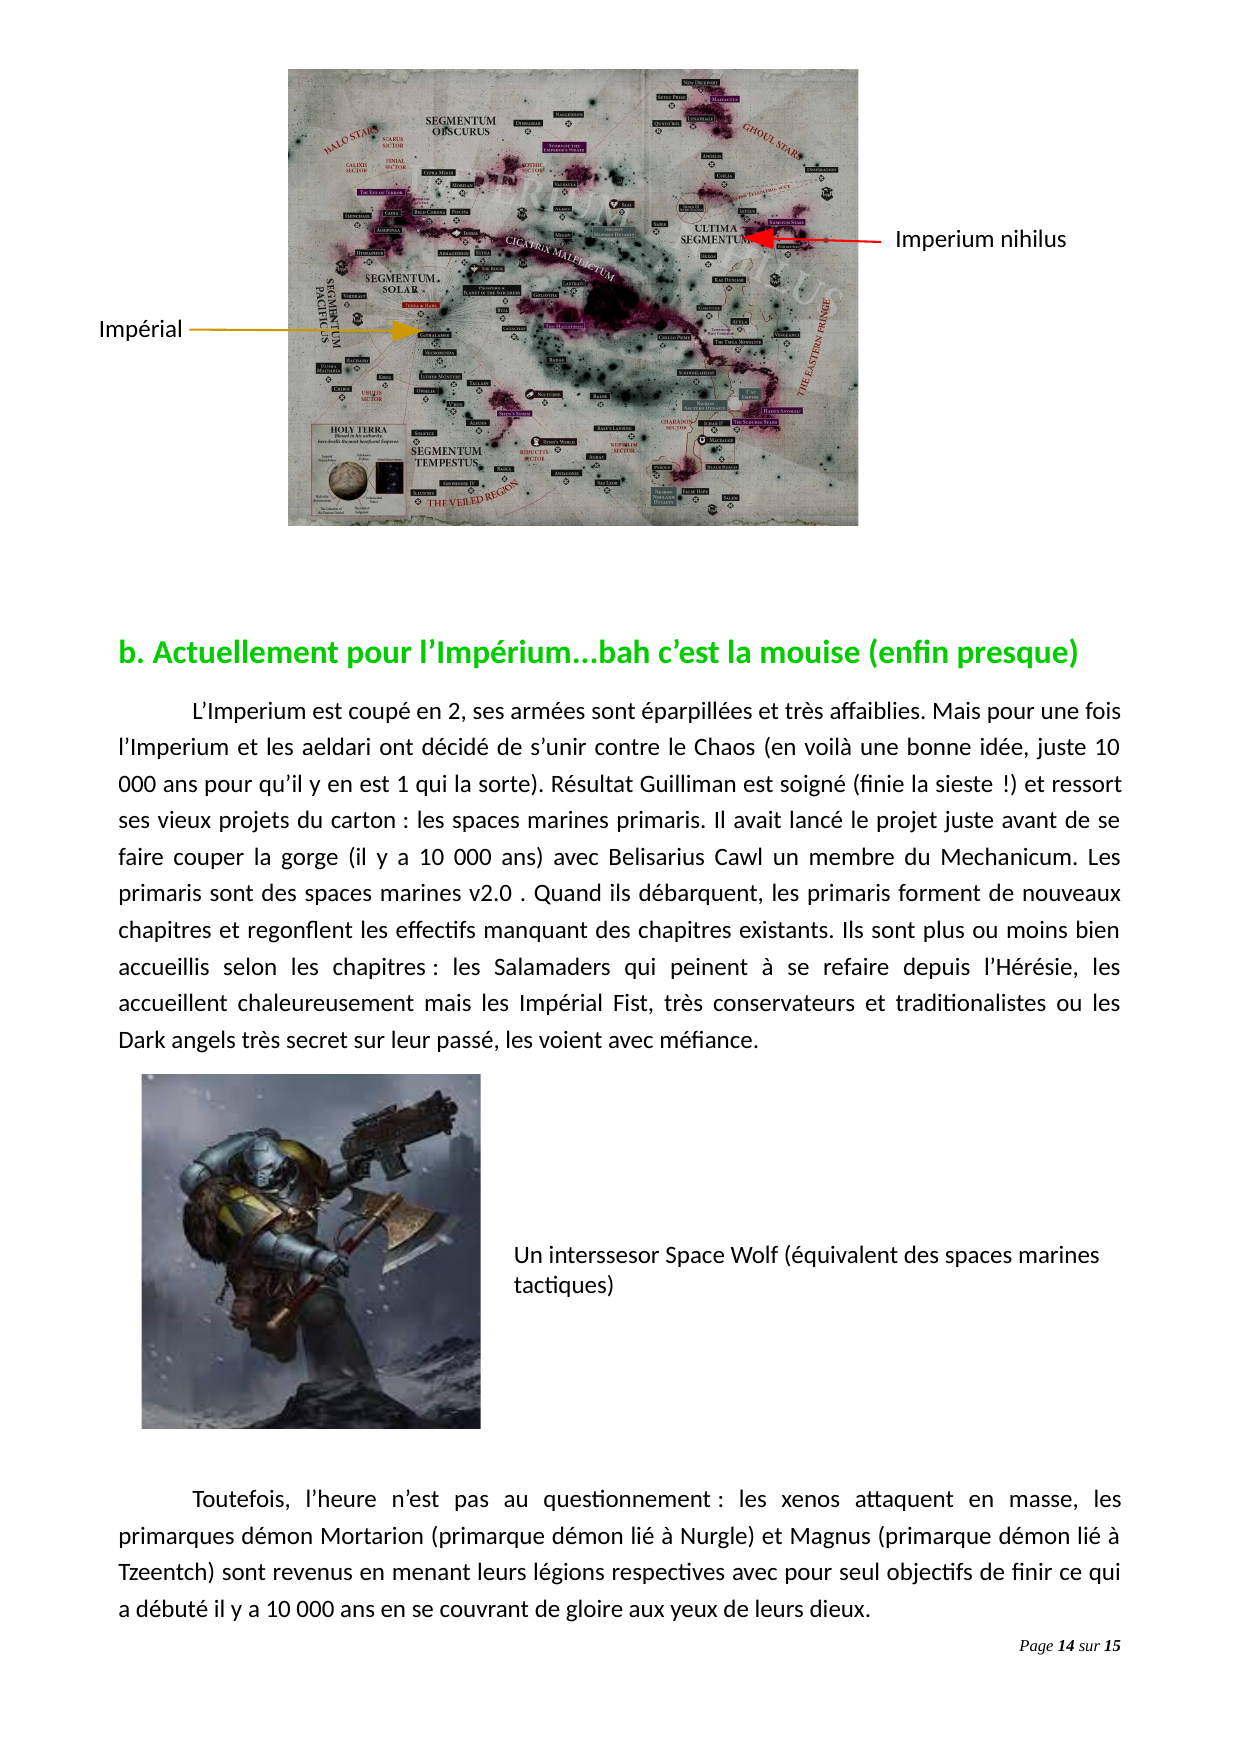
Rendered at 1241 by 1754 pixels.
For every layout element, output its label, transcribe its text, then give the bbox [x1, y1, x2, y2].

text Toutefois, l’heure n’est pas au questionnement : les xenos attaquent en masse, les primarques démon Mortarion (primarque démon lié à Nurgle) et Magnus (primarque démon lié à Tzeentch) sont revenus en menant leurs légions respectives avec pour seul objectifs de finir ce qui a débuté il y a 10 000 ans en se couvrant de gloire aux yeux de leurs dieux. [118, 1483, 1122, 1623]
picture [141, 1074, 481, 1429]
text L’Imperium est coupé en 2, ses armées sont éparpillées et très affaiblies. Mais pour une fois l’Imperium et les aeldari ont décidé de s’unir contre le Chaos (en voilà une bonne idée, juste 10 000 ans pour qu’il y en est 1 qui la sorte). Résultat Guilliman est soigné (finie la sieste !) et ressort ses vieux projets du carton : les spaces marines primaris. Il avait lancé le projet juste avant de se faire couper la gorge (il y a 10 000 ans) avec Belisarius Cawl un membre du Mechanicum. Les primaris sont des spaces marines v2.0 . Quand ils débarquent, les primaris forment de nouveaux chapitres et regonflent les effectifs manquant des chapitres existants. Ils sont plus ou moins bien accueillis selon les chapitres : les Salamaders qui peinent à se refaire depuis l’Hérésie, les accueillent chaleureusement mais les Impérial Fist, très conservateurs et traditionalistes ou les Dark angels très secret sur leur passé, les voient avec méfiance. [118, 695, 1122, 1054]
text Impérial [99, 313, 185, 344]
text Imperium nihilus [895, 223, 1094, 253]
picture [288, 69, 859, 526]
text Un interssesor Space Wolf (équivalent des spaces marines tactiques) [514, 1239, 1128, 1300]
text b. Actuellement pour l’Impérium...bah c’est la mouise (enfin presque) [118, 631, 1122, 672]
